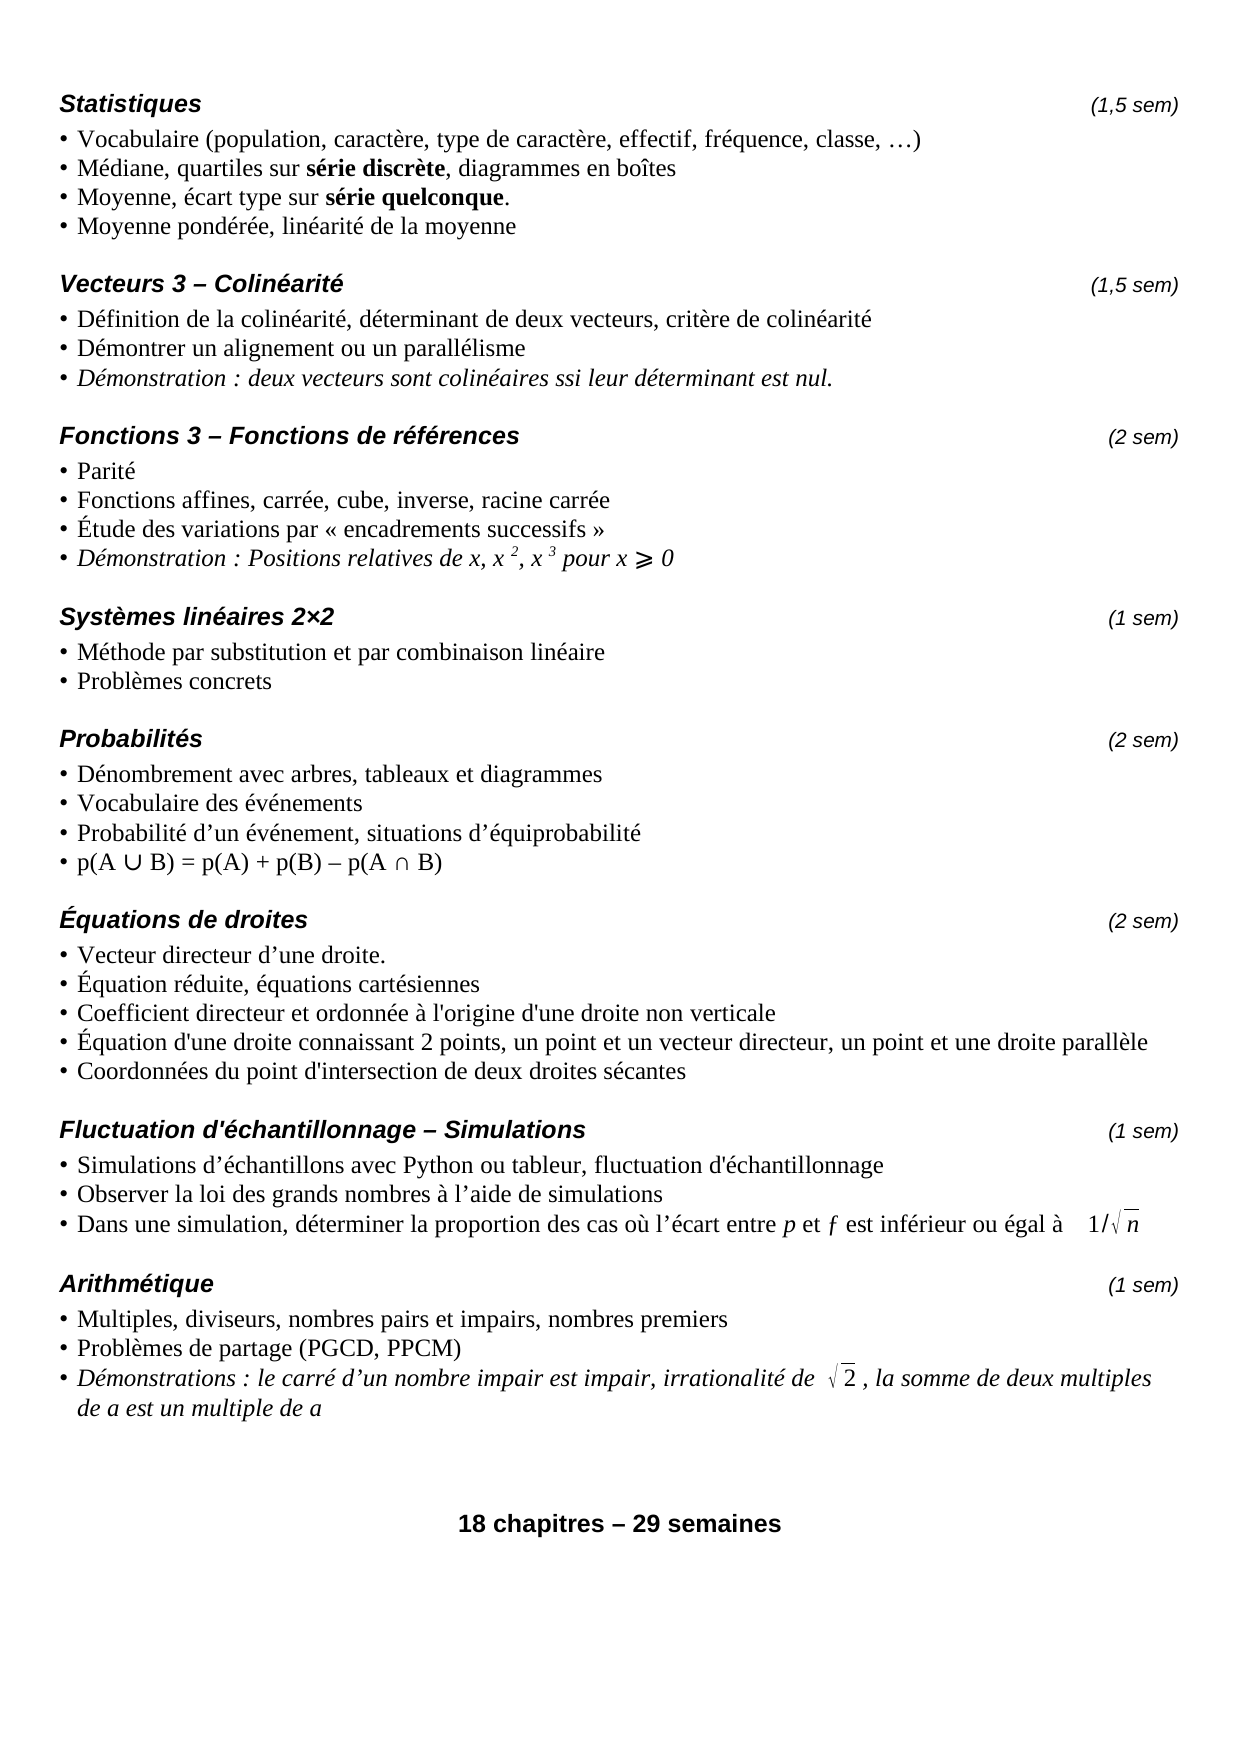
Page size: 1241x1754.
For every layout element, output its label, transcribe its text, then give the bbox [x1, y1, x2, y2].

list Démonstrations : le carré d’un nombre impair est impair, irrationalité de , la somme de deux multiples de a est un multiple de a [59, 1362, 1181, 1422]
list Observer la loi des grands nombres à l’aide de simulations [59, 1179, 1181, 1208]
list Moyenne, écart type sur série quelconque. [59, 182, 1181, 211]
list Équation réduite, équations cartésiennes [59, 969, 1181, 998]
list Fonctions affines, carrée, cube, inverse, racine carrée [59, 485, 1181, 514]
list p(A ∪ B) = p(A) + p(B) – p(A ∩ B) [59, 846, 1181, 876]
list Problèmes de partage (PGCD, PPCM) [59, 1333, 1181, 1362]
subtitle Équations de droites (2 sem) [59, 905, 1181, 934]
list Simulations d’échantillons avec Python ou tableur, fluctuation d'échantillonnage [59, 1150, 1181, 1179]
list Démonstration : deux vecteurs sont colinéaires ssi leur déterminant est nul. [59, 362, 1181, 391]
subtitle Probabilités (2 sem) [59, 724, 1181, 753]
list Problèmes concrets [59, 666, 1181, 695]
list Vecteur directeur d’une droite. [59, 940, 1181, 969]
subtitle Arithmétique (1 sem) [59, 1268, 1181, 1298]
text 18 chapitres – 29 semaines [59, 1509, 1181, 1538]
list Méthode par substitution et par combinaison linéaire [59, 637, 1181, 666]
list Démontrer un alignement ou un parallélisme [59, 333, 1181, 362]
subtitle Statistiques (1,5 sem) [59, 88, 1181, 118]
list Coordonnées du point d'intersection de deux droites sécantes [59, 1056, 1181, 1085]
list Dénombrement avec arbres, tableaux et diagrammes [59, 759, 1181, 788]
list Équation d'une droite connaissant 2 points, un point et un vecteur directeur, un point et une droite parallèle [59, 1027, 1181, 1056]
list Étude des variations par « encadrements successifs » [59, 514, 1181, 543]
list Vocabulaire des événements [59, 788, 1181, 817]
subtitle Systèmes linéaires 2×2 (1 sem) [59, 602, 1181, 631]
list Coefficient directeur et ordonnée à l'origine d'une droite non verticale [59, 998, 1181, 1027]
subtitle Fluctuation d'échantillonnage – Simulations (1 sem) [59, 1115, 1181, 1144]
list Multiples, diviseurs, nombres pairs et impairs, nombres premiers [59, 1303, 1181, 1333]
list Médiane, quartiles sur série discrète, diagrammes en boîtes [59, 153, 1181, 182]
list Probabilité d’un événement, situations d’équiprobabilité [59, 817, 1181, 846]
list Démonstration : Positions relatives de x, x 2, x 3 pour x ⩾ 0 [59, 543, 1181, 572]
subtitle Fonctions 3 – Fonctions de références (2 sem) [59, 421, 1181, 450]
list Parité [59, 456, 1181, 485]
list Dans une simulation, déterminer la proportion des cas où l’écart entre p et ƒ est inférieur ou égal à [59, 1208, 1181, 1239]
list Moyenne pondérée, linéarité de la moyenne [59, 211, 1181, 240]
subtitle Vecteurs 3 – Colinéarité (1,5 sem) [59, 269, 1181, 298]
list Définition de la colinéarité, déterminant de deux vecteurs, critère de colinéarité [59, 304, 1181, 333]
list Vocabulaire (population, caractère, type de caractère, effectif, fréquence, classe, …) [59, 123, 1181, 153]
